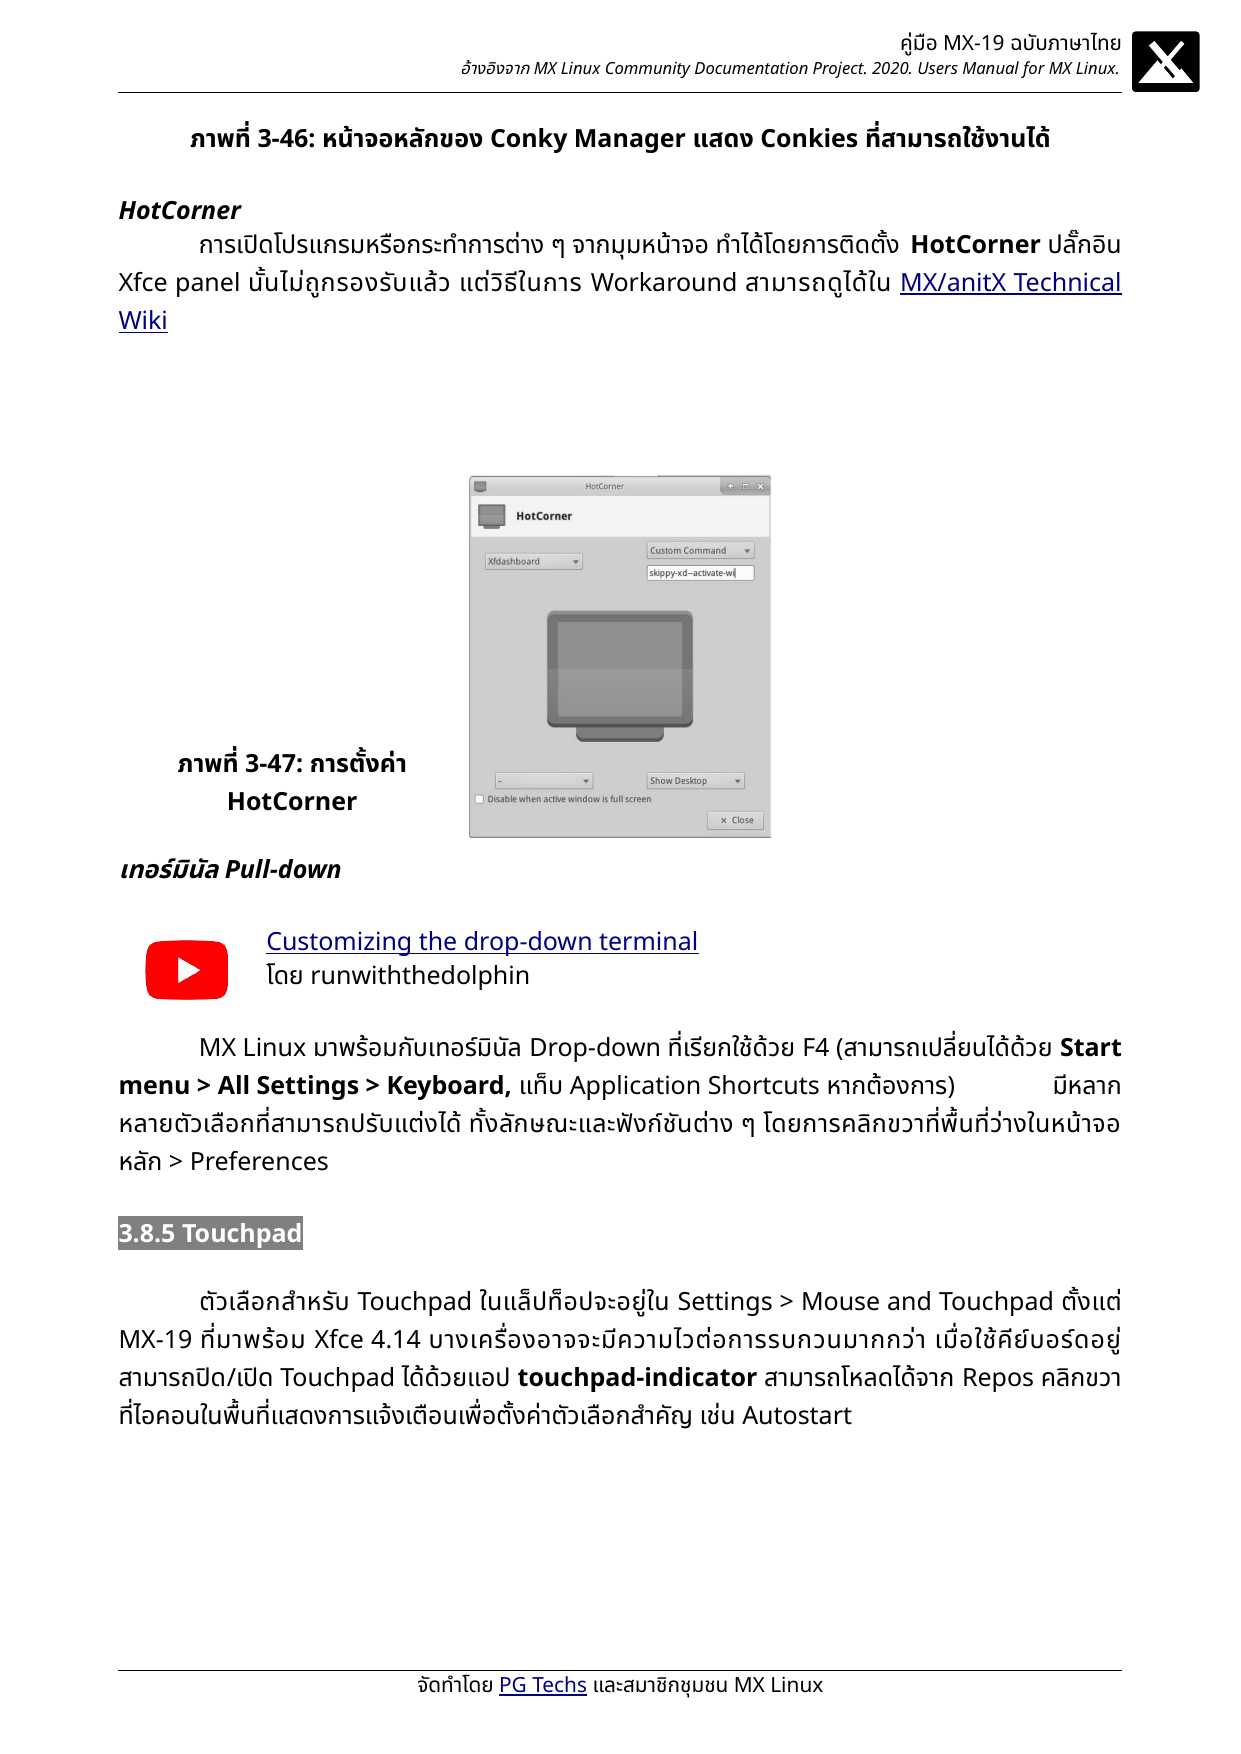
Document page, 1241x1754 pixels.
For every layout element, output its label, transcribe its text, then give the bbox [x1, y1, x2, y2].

text MX Linux มาพร้อมกับเทอร์มินัล Drop-down ที่เรียกใช้ด้วย F4 (สามารถเปลี่ยนได้ด้วย Start menu > All Settings > Keyboard, แท็บ Application Shortcuts หากต้องการ) มีหลากหลายตัวเลือกที่สามารถปรับแต่งได้ ทั้งลักษณะและฟังก์ชันต่าง ๆ โดยการคลิกขวาที่พื้นที่ว่างในหน้าจอหลัก > Preferences [118, 1030, 1122, 1182]
picture [145, 940, 229, 1000]
text ตัวเลือกสำหรับ Touchpad ในแล็ปท็อปจะอยู่ใน Settings > Mouse and Touchpad ตั้งแต่ MX-19 ที่มาพร้อม Xfce 4.14 บางเครื่องอาจจะมีความไวต่อการรบกวนมากกว่า เมื่อใช้คีย์บอร์ดอยู่ สามารถปิด/เปิด Touchpad ได้ด้วยแอป touchpad-indicator สามารถโหลดได้จาก Repos คลิกขวาที่ไอคอนในพื้นที่แสดงการแจ้งเตือนเพื่อตั้งค่าตัวเลือกสำคัญ เช่น Autostart [118, 1284, 1122, 1436]
text [775, 746, 1122, 818]
text Customizing the drop-down terminal [118, 924, 1122, 958]
text เทอร์มินัล Pull-down [118, 852, 1122, 890]
text HotCorner [118, 193, 1122, 227]
text การเปิดโปรแกรมหรือกระทำการต่าง ๆ จากมุมหน้าจอ ทำได้โดยการติดตั้ง HotCorner ปลั๊กอิน Xfce panel นั้นไม่ถูกรองรับแล้ว แต่วิธีในการ Workaround สามารถดูได้ใน MX/anitX Technical Wiki [118, 227, 1122, 337]
text ภาพที่ 3-47: การตั้งค่า HotCorner [118, 746, 465, 818]
text โดย runwiththedolphin [229, 958, 1122, 996]
text [118, 958, 145, 996]
text 3.8.5 Touchpad [118, 1216, 1122, 1250]
picture [465, 473, 775, 842]
text ภาพที่ 3-46: หน้าจอหลักของ Conky Manager แสดง Conkies ที่สามารถใช้งานได้ [118, 121, 1122, 158]
